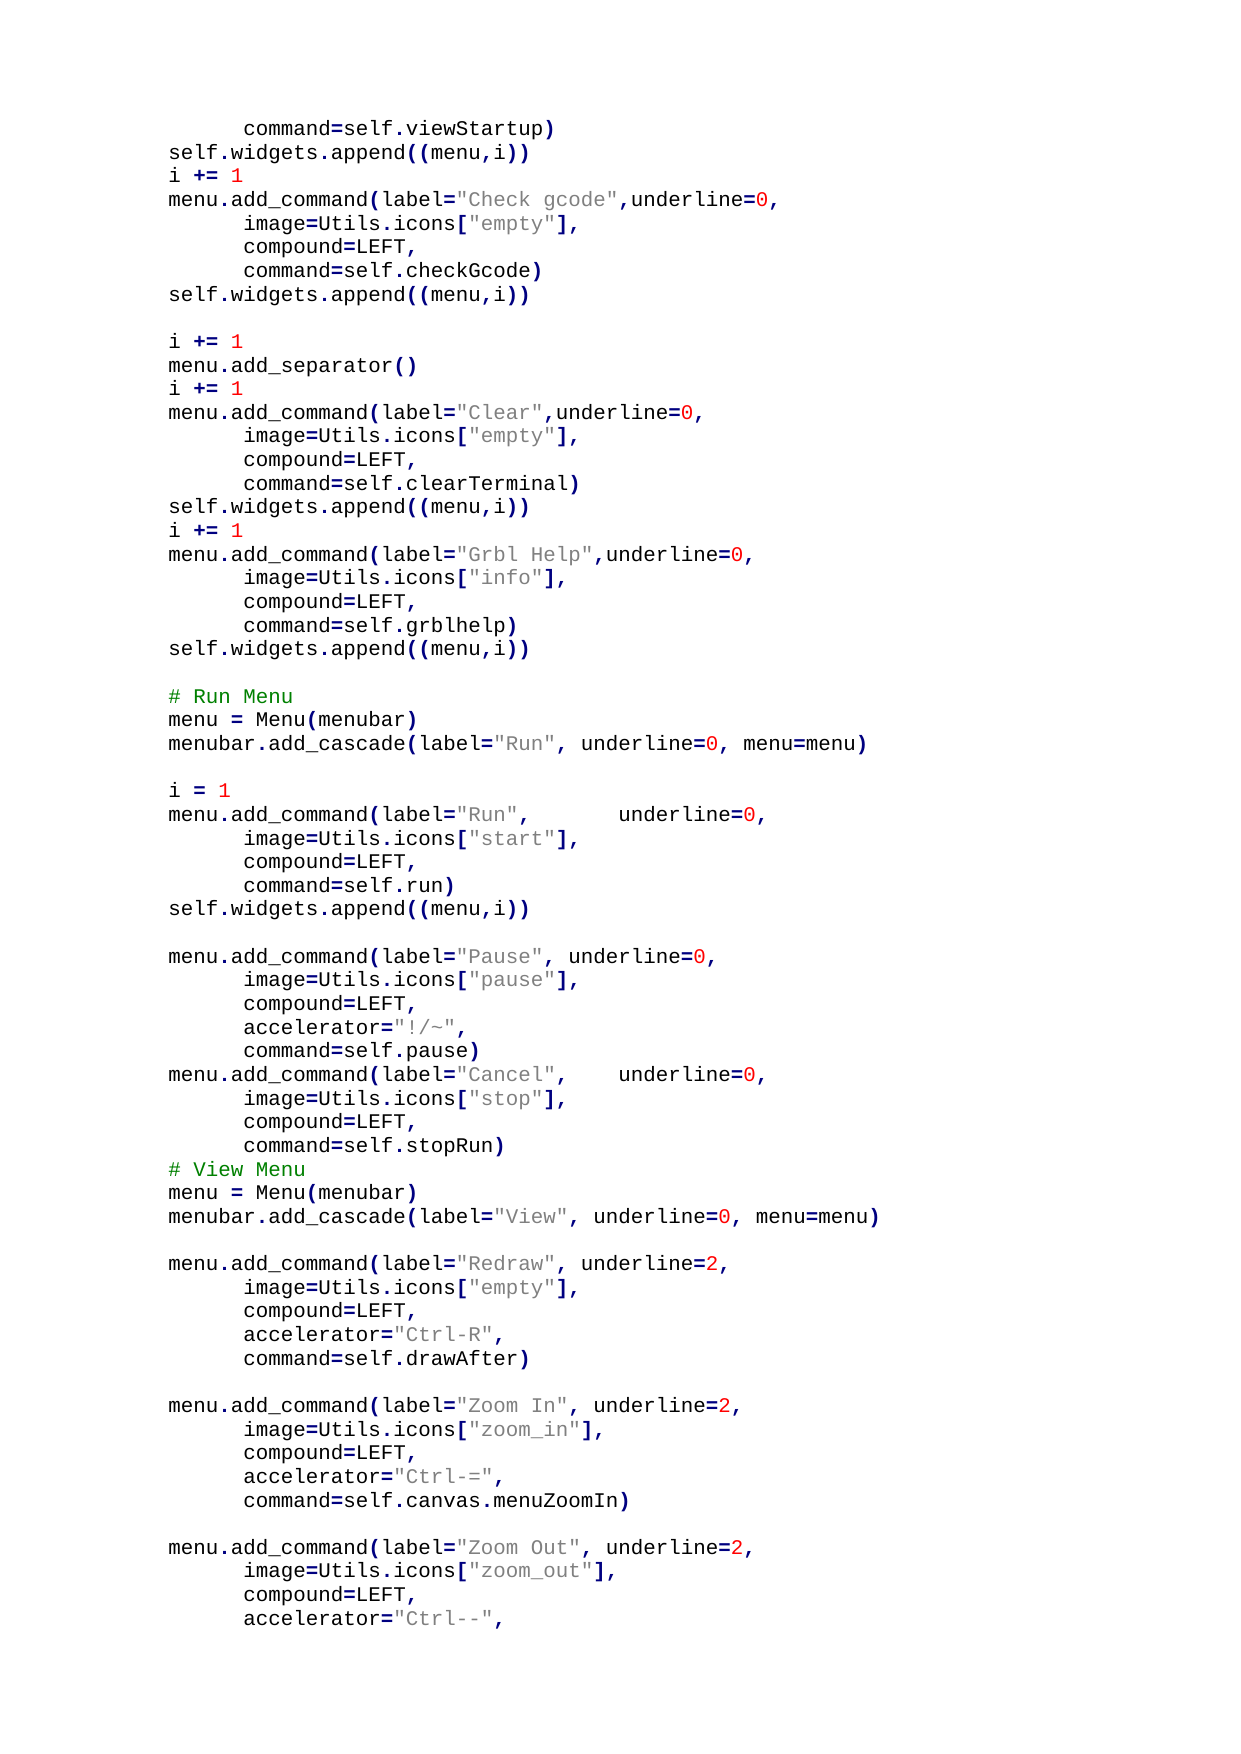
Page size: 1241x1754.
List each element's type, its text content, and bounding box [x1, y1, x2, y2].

text menu.add_separator() [118, 354, 1122, 378]
text command=self.viewStartup) [118, 118, 1122, 142]
text compound=LEFT, [118, 1300, 1122, 1324]
text self.widgets.append((menu,i)) [118, 142, 1122, 165]
text image=Utils.icons["zoom_in"], [118, 1419, 1122, 1442]
text menu = Menu(menubar) [118, 1182, 1122, 1206]
text accelerator="!/~", [118, 1017, 1122, 1040]
text command=self.clearTerminal) [118, 473, 1122, 496]
text # Run Menu [118, 686, 1122, 709]
text menu.add_command(label="Pause", underline=0, [118, 946, 1122, 969]
text image=Utils.icons["start"], [118, 827, 1122, 851]
text self.widgets.append((menu,i)) [118, 496, 1122, 520]
text compound=LEFT, [118, 449, 1122, 473]
text compound=LEFT, [118, 851, 1122, 875]
text i += 1 [118, 165, 1122, 189]
text command=self.run) [118, 875, 1122, 898]
text menu.add_command(label="Check gcode",underline=0, [118, 189, 1122, 213]
text command=self.canvas.menuZoomIn) [118, 1489, 1122, 1513]
text menu = Menu(menubar) [118, 709, 1122, 733]
text menu.add_command(label="Clear",underline=0, [118, 402, 1122, 426]
text command=self.stopRun) [118, 1135, 1122, 1158]
text compound=LEFT, [118, 236, 1122, 260]
text menu.add_command(label="Redraw", underline=2, [118, 1253, 1122, 1277]
text image=Utils.icons["info"], [118, 567, 1122, 591]
text i += 1 [118, 520, 1122, 544]
text compound=LEFT, [118, 1584, 1122, 1608]
text i = 1 [118, 780, 1122, 804]
text command=self.checkGcode) [118, 260, 1122, 284]
text image=Utils.icons["stop"], [118, 1088, 1122, 1111]
text command=self.pause) [118, 1040, 1122, 1064]
text command=self.drawAfter) [118, 1348, 1122, 1371]
text accelerator="Ctrl-R", [118, 1324, 1122, 1348]
text compound=LEFT, [118, 591, 1122, 615]
text image=Utils.icons["empty"], [118, 426, 1122, 449]
text image=Utils.icons["pause"], [118, 969, 1122, 993]
text menu.add_command(label="Grbl Help",underline=0, [118, 544, 1122, 567]
text accelerator="Ctrl--", [118, 1608, 1122, 1631]
text self.widgets.append((menu,i)) [118, 898, 1122, 922]
text accelerator="Ctrl-=", [118, 1466, 1122, 1489]
text compound=LEFT, [118, 1111, 1122, 1135]
text menubar.add_cascade(label="Run", underline=0, menu=menu) [118, 733, 1122, 757]
text command=self.grblhelp) [118, 615, 1122, 638]
text menu.add_command(label="Run", underline=0, [118, 804, 1122, 827]
text image=Utils.icons["empty"], [118, 1277, 1122, 1300]
text menu.add_command(label="Zoom In", underline=2, [118, 1395, 1122, 1419]
text menu.add_command(label="Cancel", underline=0, [118, 1064, 1122, 1088]
text i += 1 [118, 331, 1122, 354]
text compound=LEFT, [118, 993, 1122, 1017]
text image=Utils.icons["zoom_out"], [118, 1561, 1122, 1584]
text i += 1 [118, 378, 1122, 402]
text menubar.add_cascade(label="View", underline=0, menu=menu) [118, 1206, 1122, 1229]
text self.widgets.append((menu,i)) [118, 284, 1122, 307]
text image=Utils.icons["empty"], [118, 213, 1122, 236]
text compound=LEFT, [118, 1442, 1122, 1466]
text menu.add_command(label="Zoom Out", underline=2, [118, 1537, 1122, 1561]
text self.widgets.append((menu,i)) [118, 638, 1122, 662]
text # View Menu [118, 1158, 1122, 1182]
